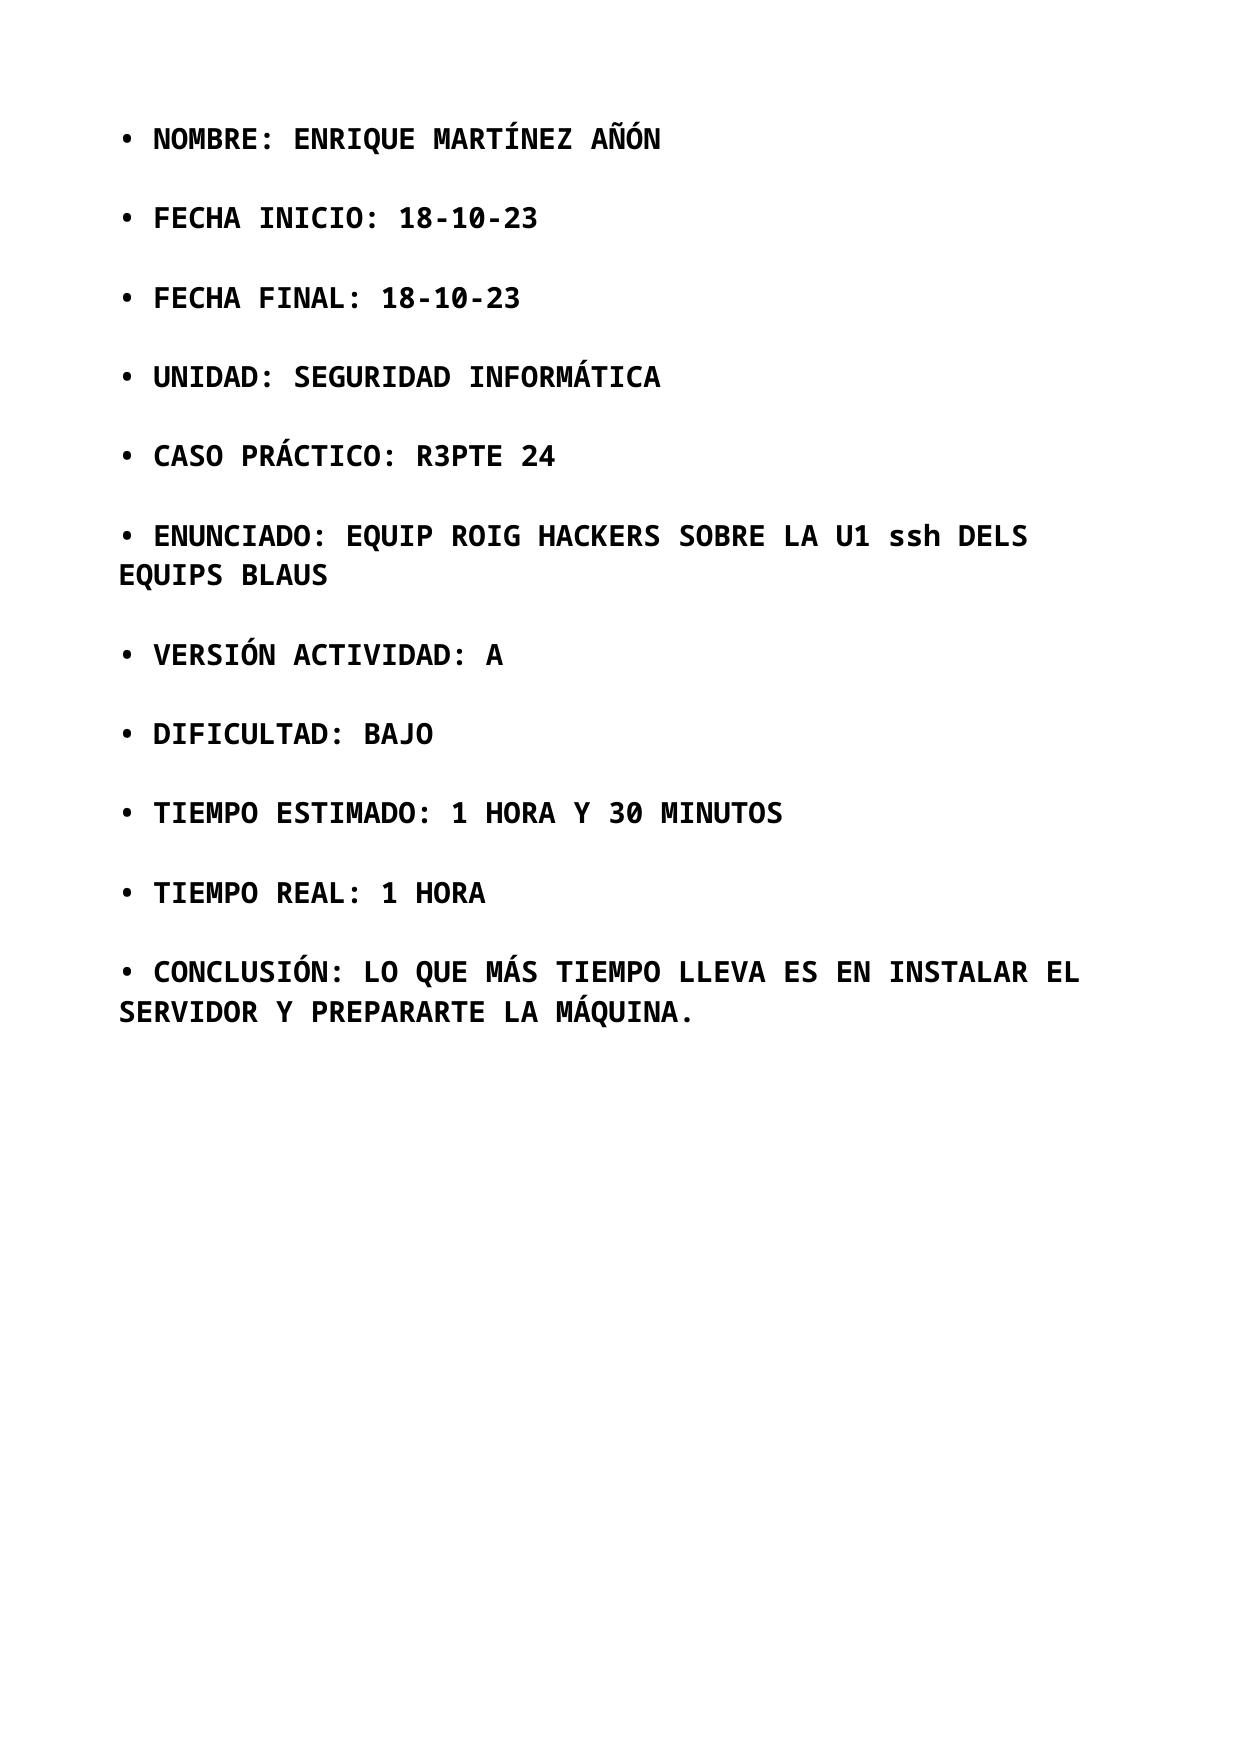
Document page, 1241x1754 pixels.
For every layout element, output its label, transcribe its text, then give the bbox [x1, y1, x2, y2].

text • TIEMPO ESTIMADO: 1 HORA Y 30 MINUTOS [118, 793, 1122, 832]
text • DIFICULTAD: BAJO [118, 713, 1122, 753]
text • FECHA FINAL: 18-10-23 [118, 277, 1122, 317]
text • VERSIÓN ACTIVIDAD: A [118, 634, 1122, 674]
text • NOMBRE: ENRIQUE MARTÍNEZ AÑÓN [118, 118, 1122, 158]
text • FECHA INICIO: 18-10-23 [118, 197, 1122, 237]
text • TIEMPO REAL: 1 HORA [118, 872, 1122, 912]
text • CASO PRÁCTICO: R3PTE 24 [118, 436, 1122, 475]
text • UNIDAD: SEGURIDAD INFORMÁTICA [118, 356, 1122, 396]
text • CONCLUSIÓN: LO QUE MÁS TIEMPO LLEVA ES EN INSTALAR EL SERVIDOR Y PREPARARTE LA MÁQUINA. [118, 952, 1122, 1031]
text • ENUNCIADO: EQUIP ROIG HACKERS SOBRE LA U1 ssh DELS EQUIPS BLAUS [118, 515, 1122, 594]
